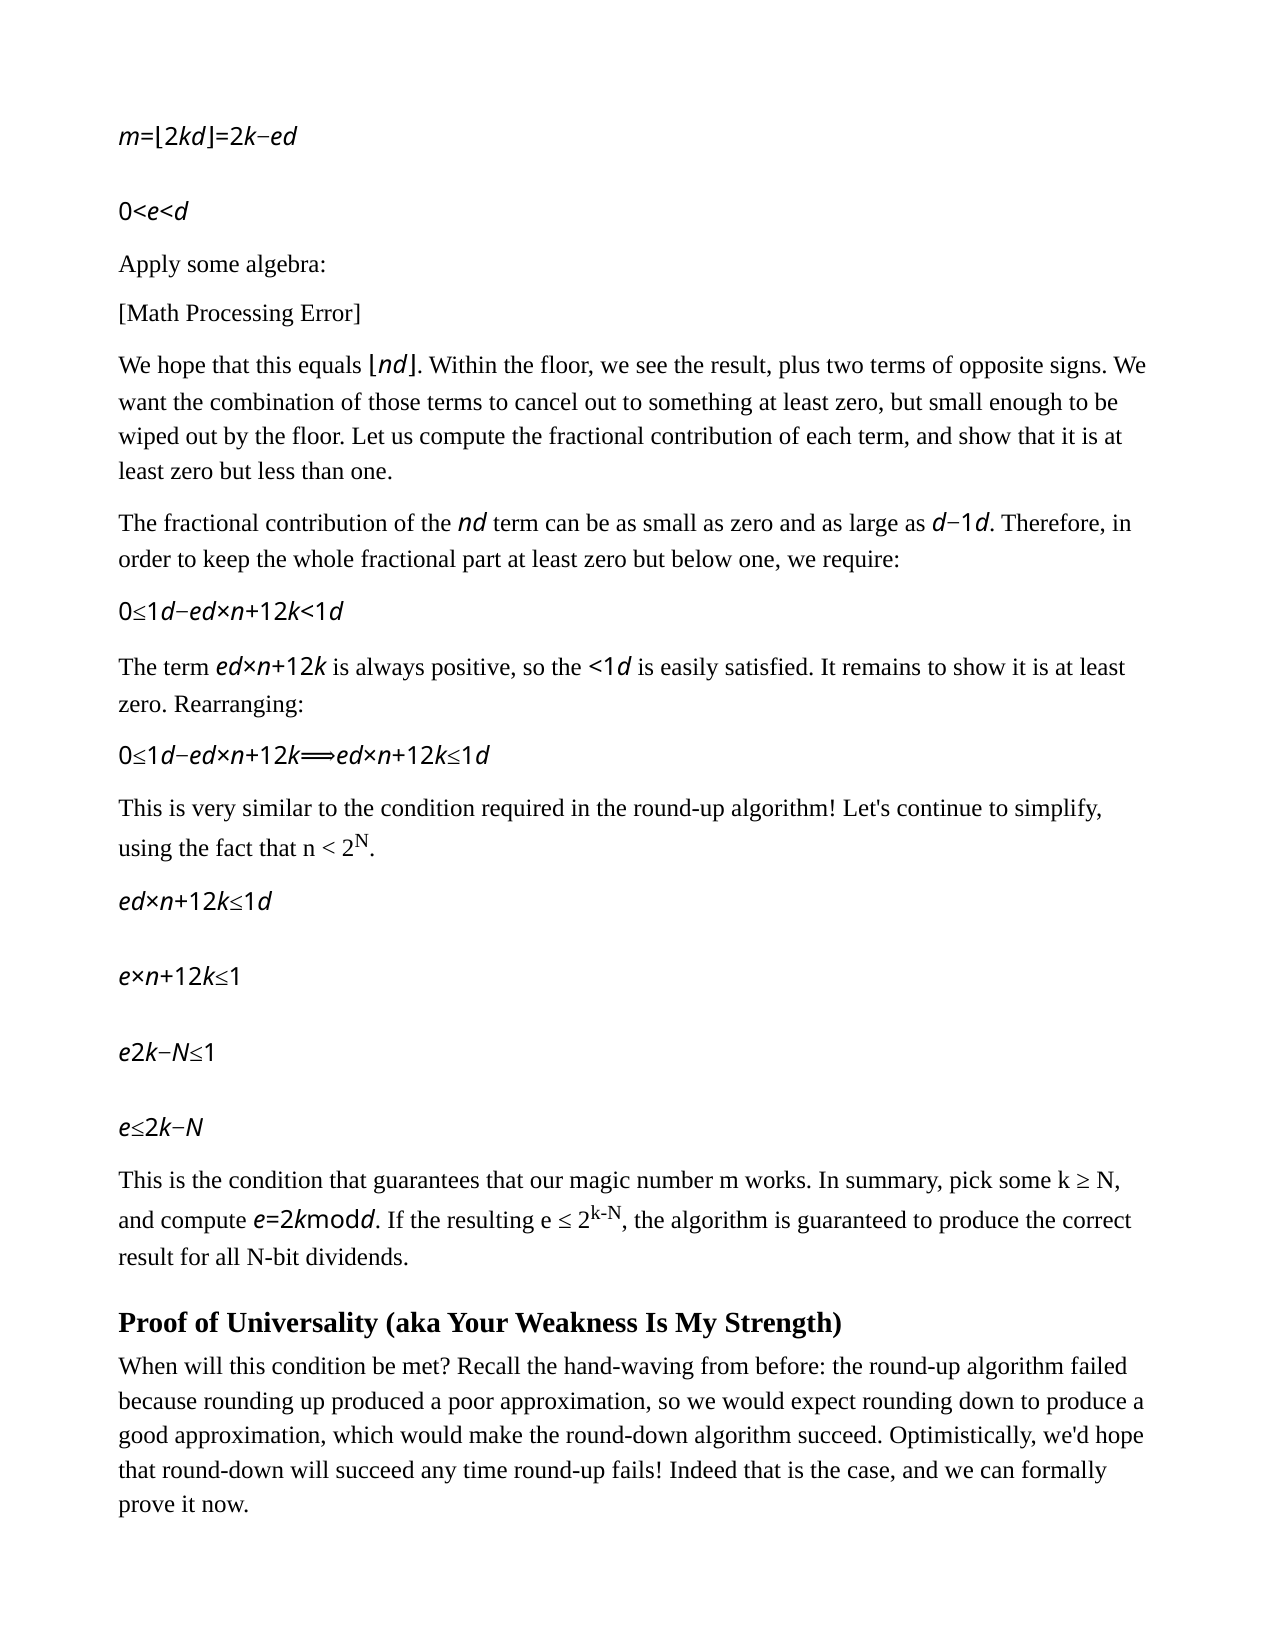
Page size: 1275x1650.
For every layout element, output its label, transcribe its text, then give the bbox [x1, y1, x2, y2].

text Apply some algebra: [118, 249, 1157, 278]
text When will this condition be met? Recall the hand-waving from before: the round-up algorithm failed because rounding up produced a poor approximation, so we would expect rounding down to produce a good approximation, which would make the round-down algorithm succeed. Optimistically, we'd hope that round-down will succeed any time round-up fails! Indeed that is the case, and we can formally prove it now. [118, 1351, 1157, 1518]
text The term ed×n+12k is always positive, so the <1d is easily satisfied. It remains to show it is at least zero. Rearranging: [118, 649, 1157, 718]
text m=⌊2kd⌋=2k−ed 0<e<d [118, 118, 1157, 227]
text We hope that this equals ⌊nd⌋. Within the floor, we see the result, plus two terms of opposite signs. We want the combination of those terms to cancel out to something at least zero, but small enough to be wiped out by the floor. Let us compute the fractional contribution of each term, and show that it is at least zero but less than one. [118, 347, 1157, 484]
text This is very similar to the condition required in the round-up algorithm! Let's continue to simplify, using the fact that n < 2N. [118, 793, 1157, 862]
text This is the condition that guarantees that our magic number m works. In summary, pick some k ≥ N, and compute e=2kmodd. If the resulting e ≤ 2k-N, the algorithm is guaranteed to produce the correct result for all N-bit dividends. [118, 1165, 1157, 1270]
text 0≤1d−ed×n+12k<1d [118, 594, 1157, 628]
text [Math Processing Error] [118, 298, 1157, 327]
text 0≤1d−ed×n+12k⟹ed×n+12k≤1d [118, 738, 1157, 772]
subtitle Proof of Universality (aka Your Weakness Is My Strength) [118, 1305, 1157, 1339]
text ed×n+12k≤1d e×n+12k≤1 e2k−N≤1 e≤2k−N [118, 883, 1157, 1143]
text The fractional contribution of the nd term can be as small as zero and as large as d−1d. Therefore, in order to keep the whole fractional part at least zero but below one, we require: [118, 505, 1157, 573]
